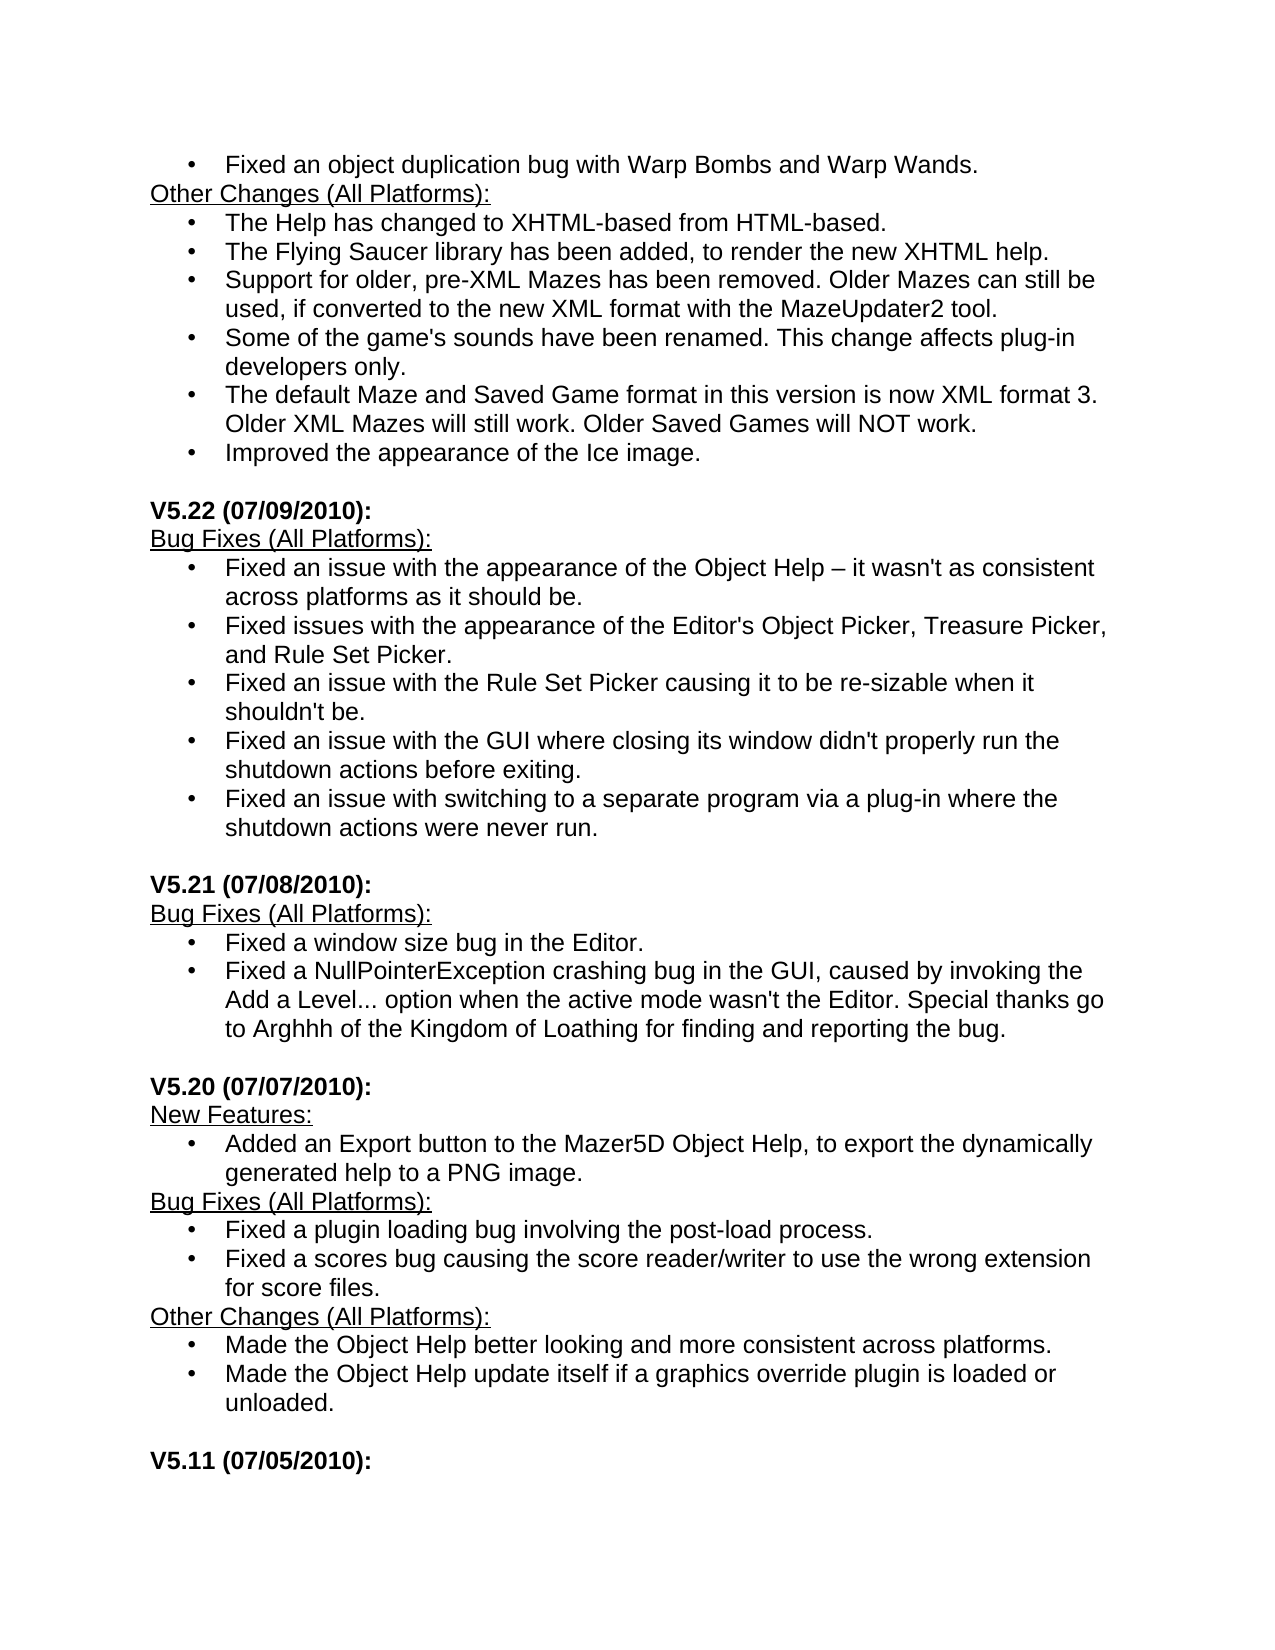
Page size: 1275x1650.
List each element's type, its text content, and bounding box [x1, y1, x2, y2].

text Bug Fixes (All Platforms): [150, 1187, 1125, 1215]
list Improved the appearance of the Ice image. [187, 438, 1125, 467]
list The Flying Saucer library has been added, to render the new XHTML help. [187, 236, 1125, 265]
list Fixed a window size bug in the Editor. [187, 927, 1125, 956]
text V5.22 (07/09/2010): [150, 496, 1125, 524]
list Fixed an issue with the Rule Set Picker causing it to be re-sizable when it shouldn't be. [187, 668, 1125, 726]
list Fixed an object duplication bug with Warp Bombs and Warp Wands. [187, 150, 1125, 179]
list The Help has changed to XHTML-based from HTML-based. [187, 208, 1125, 236]
text Other Changes (All Platforms): [150, 179, 1125, 208]
list Fixed an issue with the appearance of the Object Help – it wasn't as consistent across platforms as it should be. [187, 553, 1125, 611]
text Bug Fixes (All Platforms): [150, 899, 1125, 927]
list Added an Export button to the Mazer5D Object Help, to export the dynamically generated help to a PNG image. [187, 1129, 1125, 1187]
text V5.11 (07/05/2010): [150, 1446, 1125, 1474]
list The default Maze and Saved Game format in this version is now XML format 3. Older XML Mazes will still work. Older Saved Games will NOT work. [187, 381, 1125, 438]
list Fixed an issue with the GUI where closing its window didn't properly run the shutdown actions before exiting. [187, 726, 1125, 784]
text Other Changes (All Platforms): [150, 1302, 1125, 1331]
list Some of the game's sounds have been renamed. This change affects plug-in developers only. [187, 323, 1125, 381]
list Made the Object Help better looking and more consistent across platforms. [187, 1331, 1125, 1359]
list Support for older, pre-XML Mazes has been removed. Older Mazes can still be used, if converted to the new XML format with the MazeUpdater2 tool. [187, 265, 1125, 323]
list Fixed an issue with switching to a separate program via a plug-in where the shutdown actions were never run. [187, 784, 1125, 841]
list Fixed a NullPointerException crashing bug in the GUI, caused by invoking the Add a Level... option when the active mode wasn't the Editor. Special thanks go to Arghhh of the Kingdom of Loathing for finding and reporting the bug. [187, 956, 1125, 1043]
list Fixed a scores bug causing the score reader/writer to use the wrong extension for score files. [187, 1244, 1125, 1302]
text V5.20 (07/07/2010): [150, 1071, 1125, 1100]
list Fixed issues with the appearance of the Editor's Object Picker, Treasure Picker, and Rule Set Picker. [187, 611, 1125, 668]
text Bug Fixes (All Platforms): [150, 524, 1125, 553]
text New Features: [150, 1100, 1125, 1129]
text V5.21 (07/08/2010): [150, 870, 1125, 899]
list Made the Object Help update itself if a graphics override plugin is loaded or unloaded. [187, 1359, 1125, 1417]
list Fixed a plugin loading bug involving the post-load process. [187, 1215, 1125, 1244]
